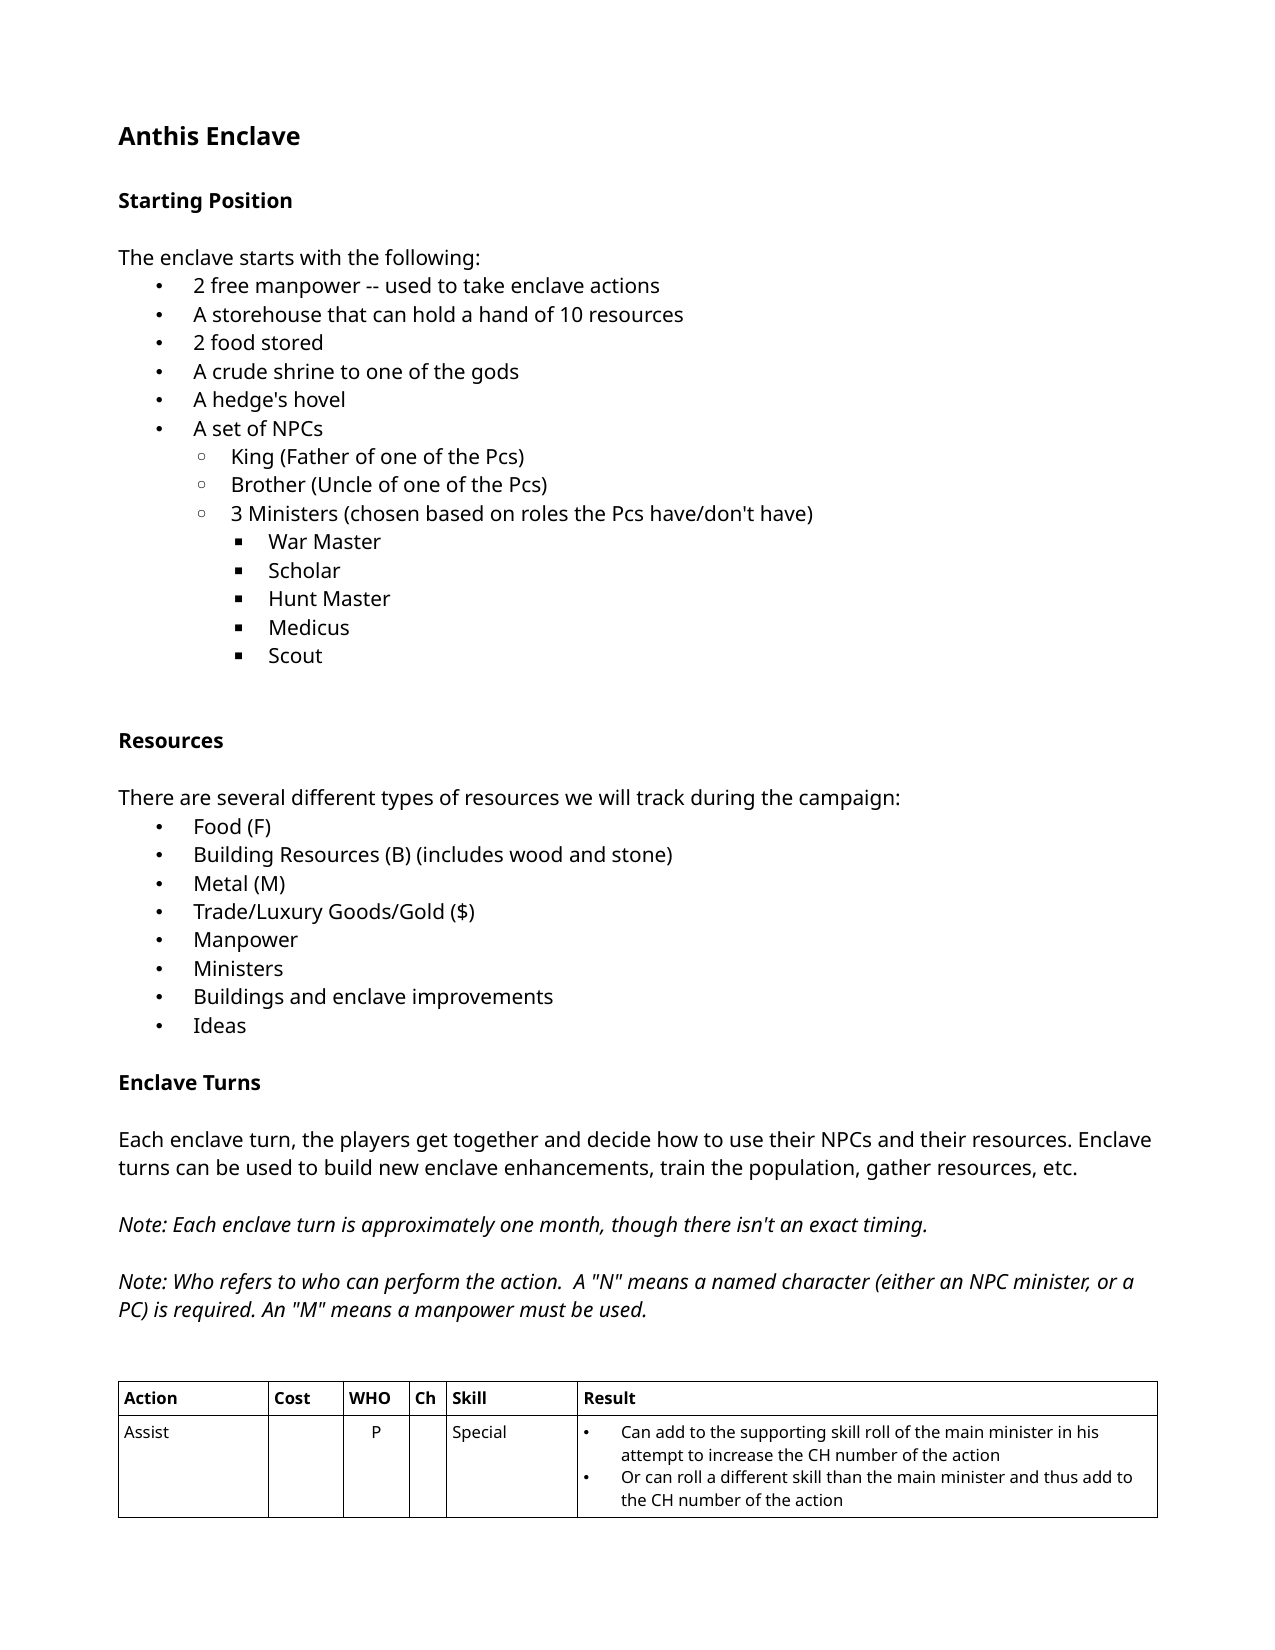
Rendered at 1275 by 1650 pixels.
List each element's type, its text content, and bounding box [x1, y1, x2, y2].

list Brother (Uncle of one of the Pcs) [193, 471, 1157, 499]
text Anthis Enclave [118, 118, 1157, 152]
list A storehouse that can hold a hand of 10 resources [156, 300, 1157, 328]
text Enclave Turns [118, 1068, 1157, 1096]
table_cell [410, 1416, 446, 1517]
text Starting Position [118, 186, 1157, 215]
list A set of NPCs [156, 414, 1157, 442]
list Trade/Luxury Goods/Gold ($) [156, 897, 1157, 926]
list Medicus [231, 613, 1157, 641]
list Manpower [156, 926, 1157, 954]
list King (Father of one of the Pcs) [193, 442, 1157, 471]
list Scholar [231, 556, 1157, 584]
table_cell Can add to the supporting skill roll of the main minister in his attempt to increase the CH number of the action Or can roll a different skill than the main minister and thus add to the CH number of the action [578, 1416, 1157, 1517]
table_header WHO [344, 1382, 409, 1415]
table_header Cost [269, 1382, 343, 1415]
table_header Ch [410, 1382, 446, 1415]
table_header Result [578, 1382, 1157, 1415]
list Scout [231, 641, 1157, 670]
list Metal (M) [156, 869, 1157, 897]
text Each enclave turn, the players get together and decide how to use their NPCs and their resources. Enclave turns can be used to build new enclave enhancements, train the population, gather resources, etc. [118, 1125, 1157, 1182]
text There are several different types of resources we will track during the campaign: [118, 783, 1157, 812]
list Food (F) [156, 812, 1157, 840]
text Note: Each enclave turn is approximately one month, though there isn't an exact timing. [118, 1210, 1157, 1238]
text The enclave starts with the following: [118, 243, 1157, 272]
table_cell [269, 1416, 343, 1517]
list Ministers [156, 954, 1157, 982]
list A hedge's hovel [156, 385, 1157, 414]
table_header Skill [447, 1382, 577, 1415]
list 2 free manpower -- used to take enclave actions [156, 272, 1157, 300]
table_cell P [344, 1416, 409, 1517]
list Hunt Master [231, 584, 1157, 613]
list Ideas [156, 1011, 1157, 1039]
text Resources [118, 727, 1157, 755]
list Building Resources (B) (includes wood and stone) [156, 840, 1157, 869]
text Note: Who refers to who can perform the action. A "N" means a named character (either an NPC minister, or a PC) is required. An "M" means a manpower must be used. [118, 1267, 1157, 1324]
list Buildings and enclave improvements [156, 982, 1157, 1011]
table_cell Assist [119, 1416, 268, 1517]
list 3 Ministers (chosen based on roles the Pcs have/don't have) [193, 499, 1157, 527]
table_cell Special [447, 1416, 577, 1517]
list A crude shrine to one of the gods [156, 357, 1157, 385]
table_header Action [119, 1382, 268, 1415]
list War Master [231, 527, 1157, 556]
list 2 food stored [156, 328, 1157, 357]
